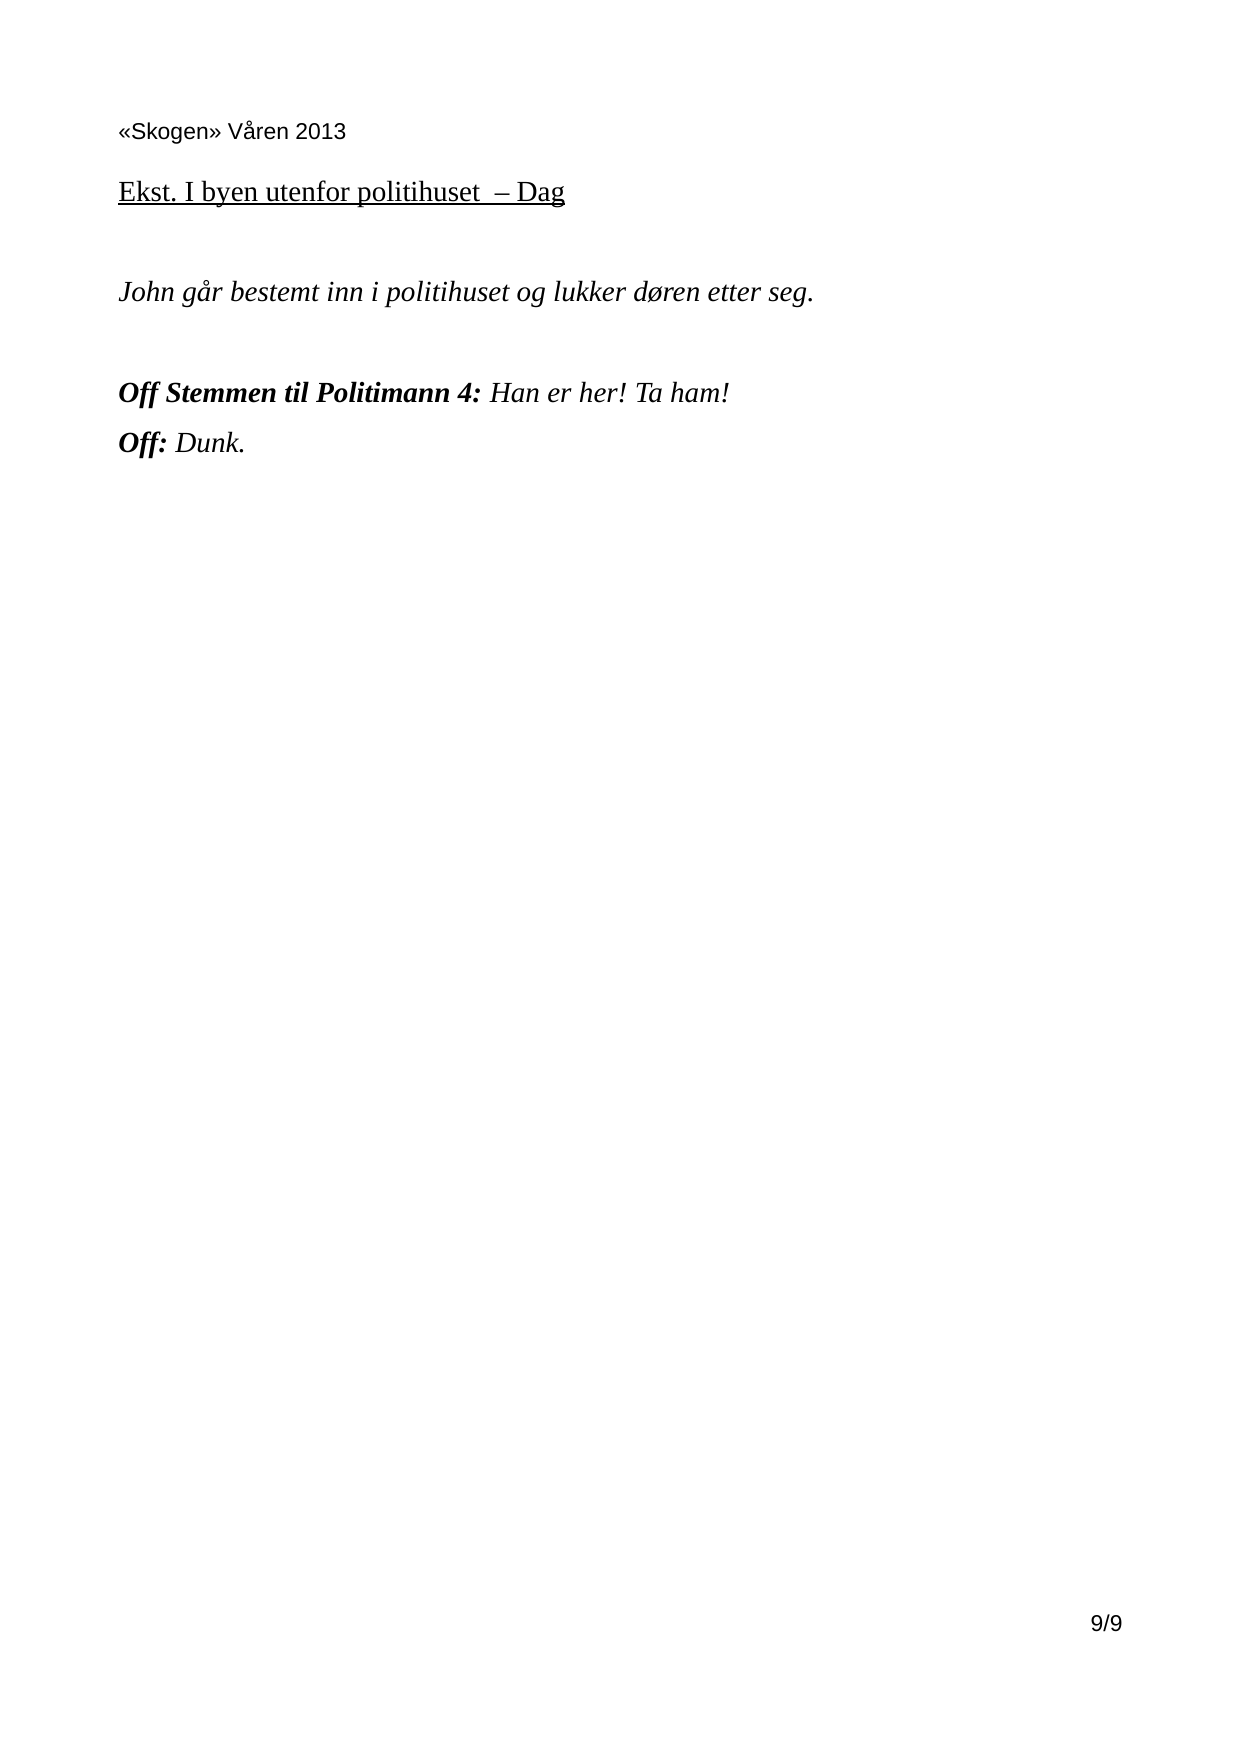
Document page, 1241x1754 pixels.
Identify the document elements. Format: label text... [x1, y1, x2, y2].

text Ekst. I byen utenfor politihuset – Dag [118, 174, 1119, 207]
text John går bestemt inn i politihuset og lukker døren etter seg. [118, 274, 1119, 308]
text Off Stemmen til Politimann 4: Han er her! Ta ham! [118, 375, 1119, 409]
text Off: Dunk. [118, 426, 1119, 459]
